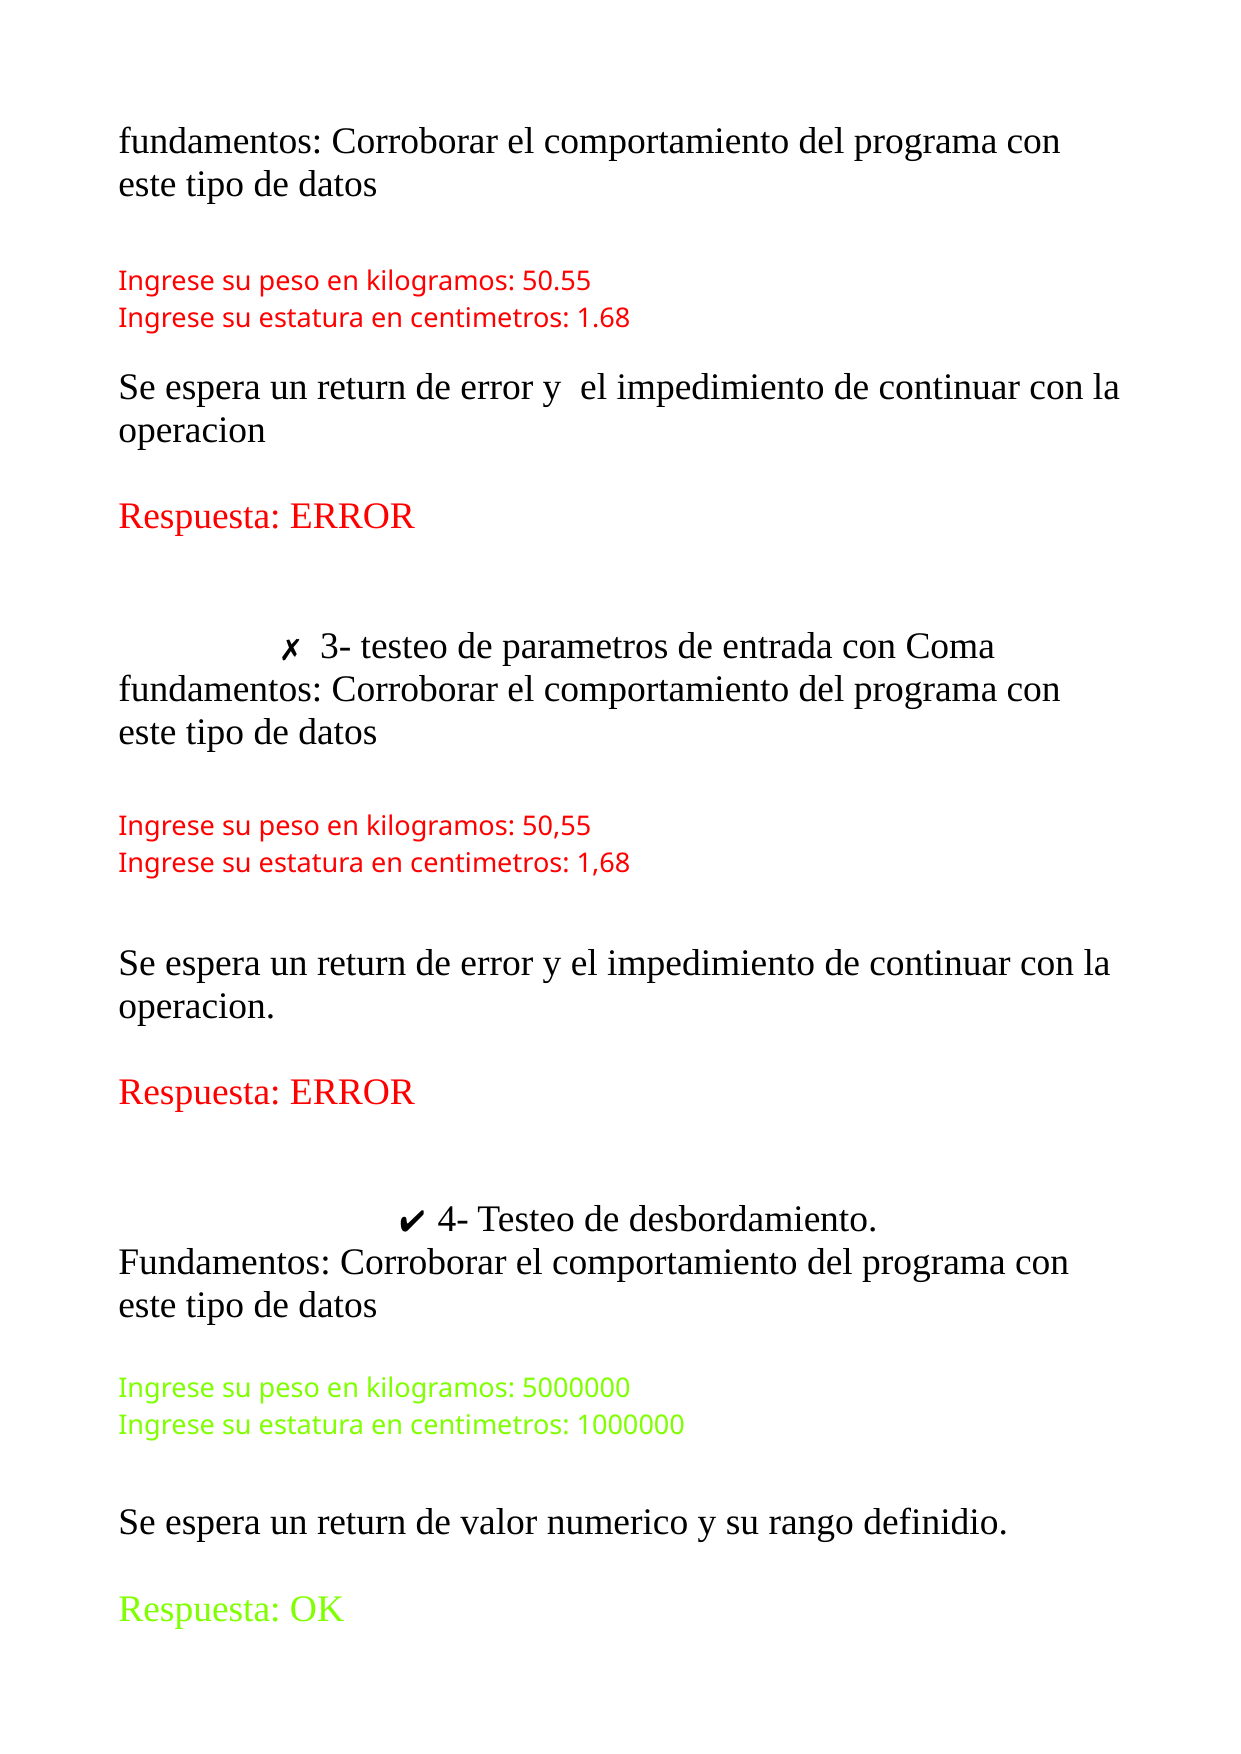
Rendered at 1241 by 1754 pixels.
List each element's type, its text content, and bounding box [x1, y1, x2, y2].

text fundamentos: Corroborar el comportamiento del programa con este tipo de datos [118, 118, 1122, 204]
list 4- Testeo de desbordamiento. [156, 1196, 1122, 1239]
text Fundamentos: Corroborar el comportamiento del programa con este tipo de datos [118, 1239, 1122, 1325]
text Ingrese su peso en kilogramos: 50,55 [118, 807, 1122, 844]
text Ingrese su peso en kilogramos: 50.55 [118, 262, 1122, 299]
list 3- testeo de parametros de entrada con Coma [156, 623, 1122, 666]
text Se espera un return de error y el impedimiento de continuar con la operacion. [118, 940, 1122, 1027]
text Respuesta: ERROR [118, 1070, 1122, 1113]
text Ingrese su estatura en centimetros: 1000000 [118, 1405, 1122, 1442]
text Ingrese su estatura en centimetros: 1,68 [118, 844, 1122, 881]
text Se espera un return de valor numerico y su rango definidio. [118, 1500, 1122, 1543]
text Respuesta: ERROR [118, 494, 1122, 537]
text fundamentos: Corroborar el comportamiento del programa con este tipo de datos [118, 666, 1122, 752]
text Se espera un return de error y el impedimiento de continuar con la operacion [118, 364, 1122, 451]
text Ingrese su peso en kilogramos: 5000000 [118, 1368, 1122, 1405]
text Ingrese su estatura en centimetros: 1.68 [118, 299, 1122, 336]
text Respuesta: OK [118, 1586, 1122, 1629]
